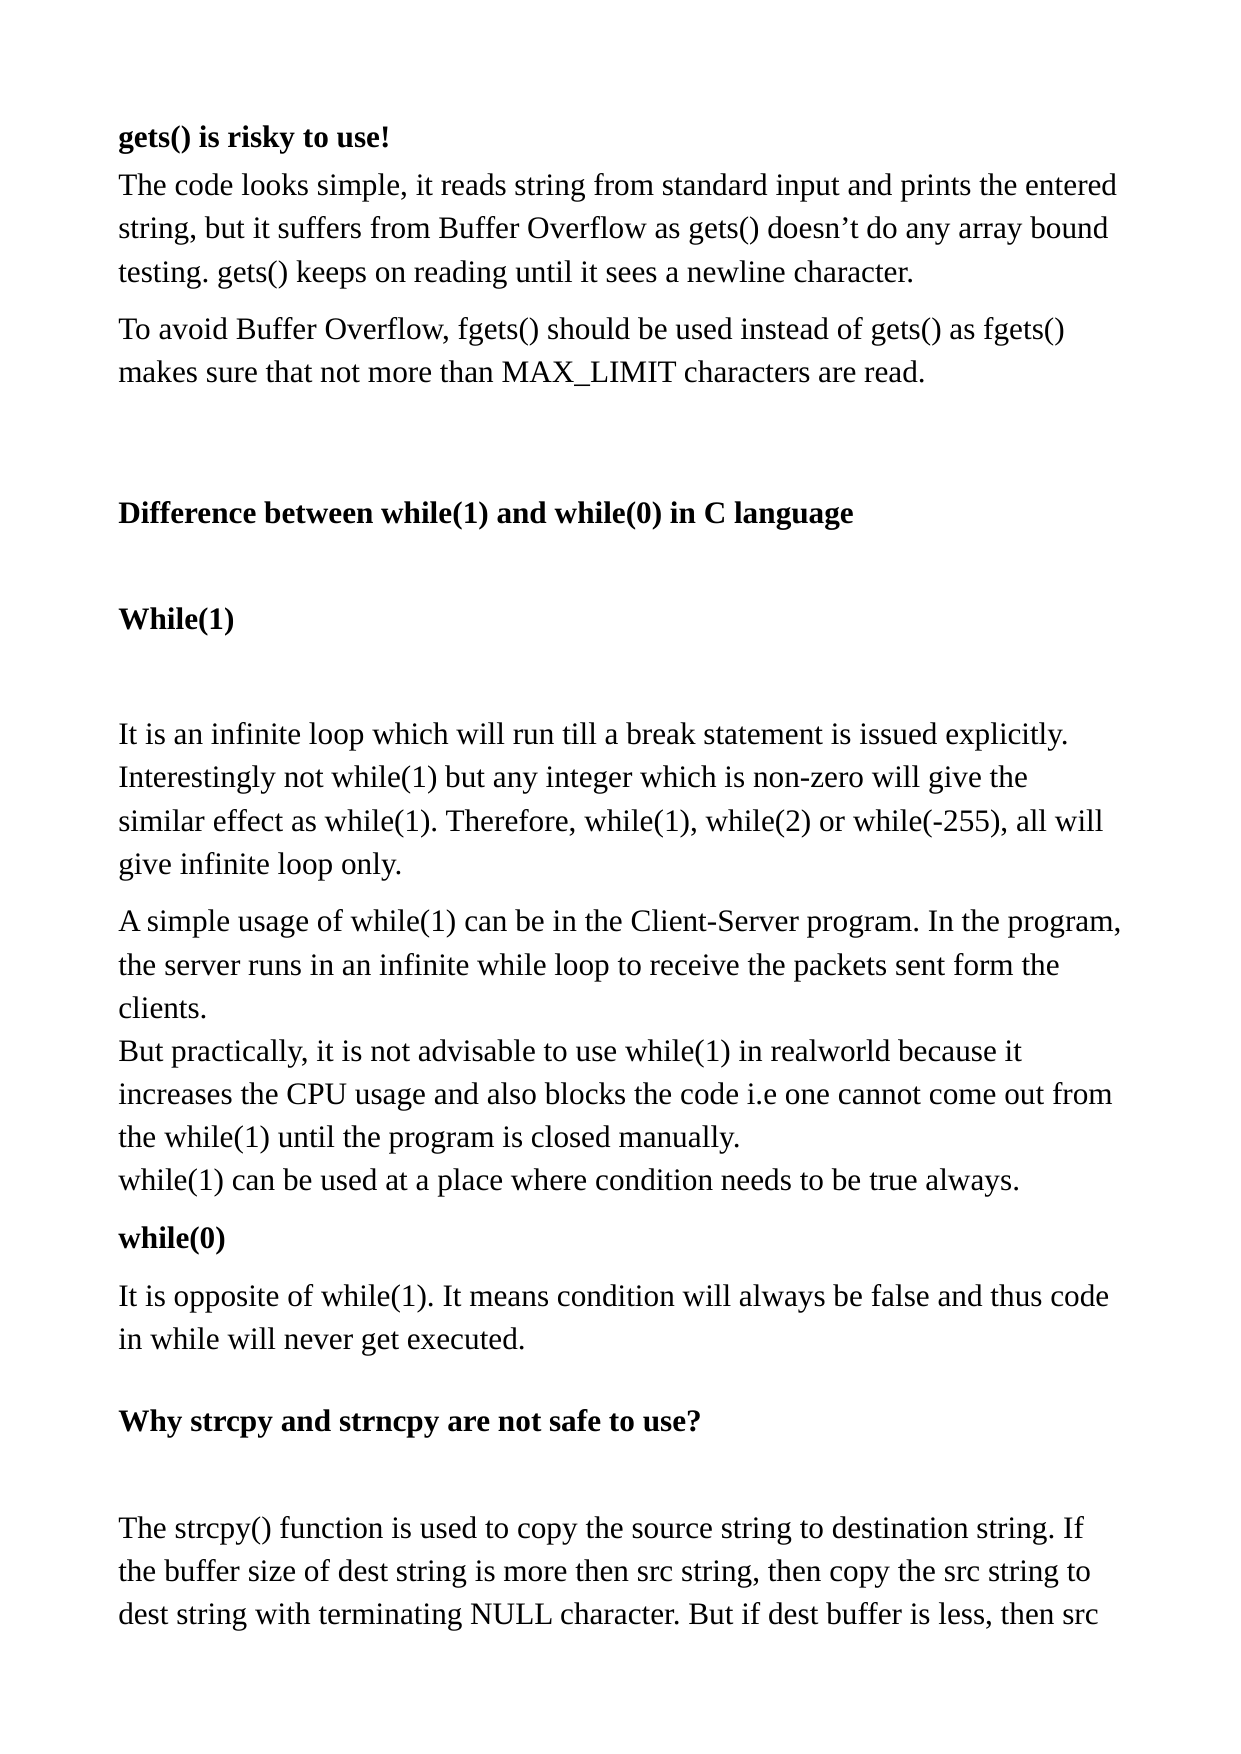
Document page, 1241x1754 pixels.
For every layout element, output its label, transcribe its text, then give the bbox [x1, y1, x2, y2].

subtitle gets() is risky to use! [118, 118, 1122, 154]
text While(1) [118, 600, 1122, 636]
text The code looks simple, it reads string from standard input and prints the entered string, but it suffers from Buffer Overflow as gets() doesn’t do any array bound testing. gets() keeps on reading until it sees a newline character. [118, 167, 1122, 289]
text It is opposite of while(1). It means condition will always be false and thus code in while will never get executed. [118, 1277, 1122, 1356]
subtitle Why strcpy and strncpy are not safe to use? [118, 1403, 1122, 1439]
text The strcpy() function is used to copy the source string to destination string. If the buffer size of dest string is more then src string, then copy the src string to dest string with terminating NULL character. But if dest buffer is less, then src [118, 1509, 1122, 1631]
text It is an infinite loop which will run till a break statement is issued explicitly. Interestingly not while(1) but any integer which is non-zero will give the similar effect as while(1). Therefore, while(1), while(2) or while(-255), all will give infinite loop only. [118, 716, 1122, 881]
text To avoid Buffer Overflow, fgets() should be used instead of gets() as fgets() makes sure that not more than MAX_LIMIT characters are read. [118, 311, 1122, 389]
text A simple usage of while(1) can be in the Client-Server program. In the program, the server runs in an infinite while loop to receive the packets sent form the clients. But practically, it is not advisable to use while(1) in realworld because it increases the CPU usage and also blocks the code i.e one cannot come out from the while(1) until the program is closed manually. while(1) can be used at a place where condition needs to be true always. [118, 903, 1122, 1197]
subtitle Difference between while(1) and while(0) in C language [118, 494, 1122, 530]
text while(0) [118, 1219, 1122, 1255]
